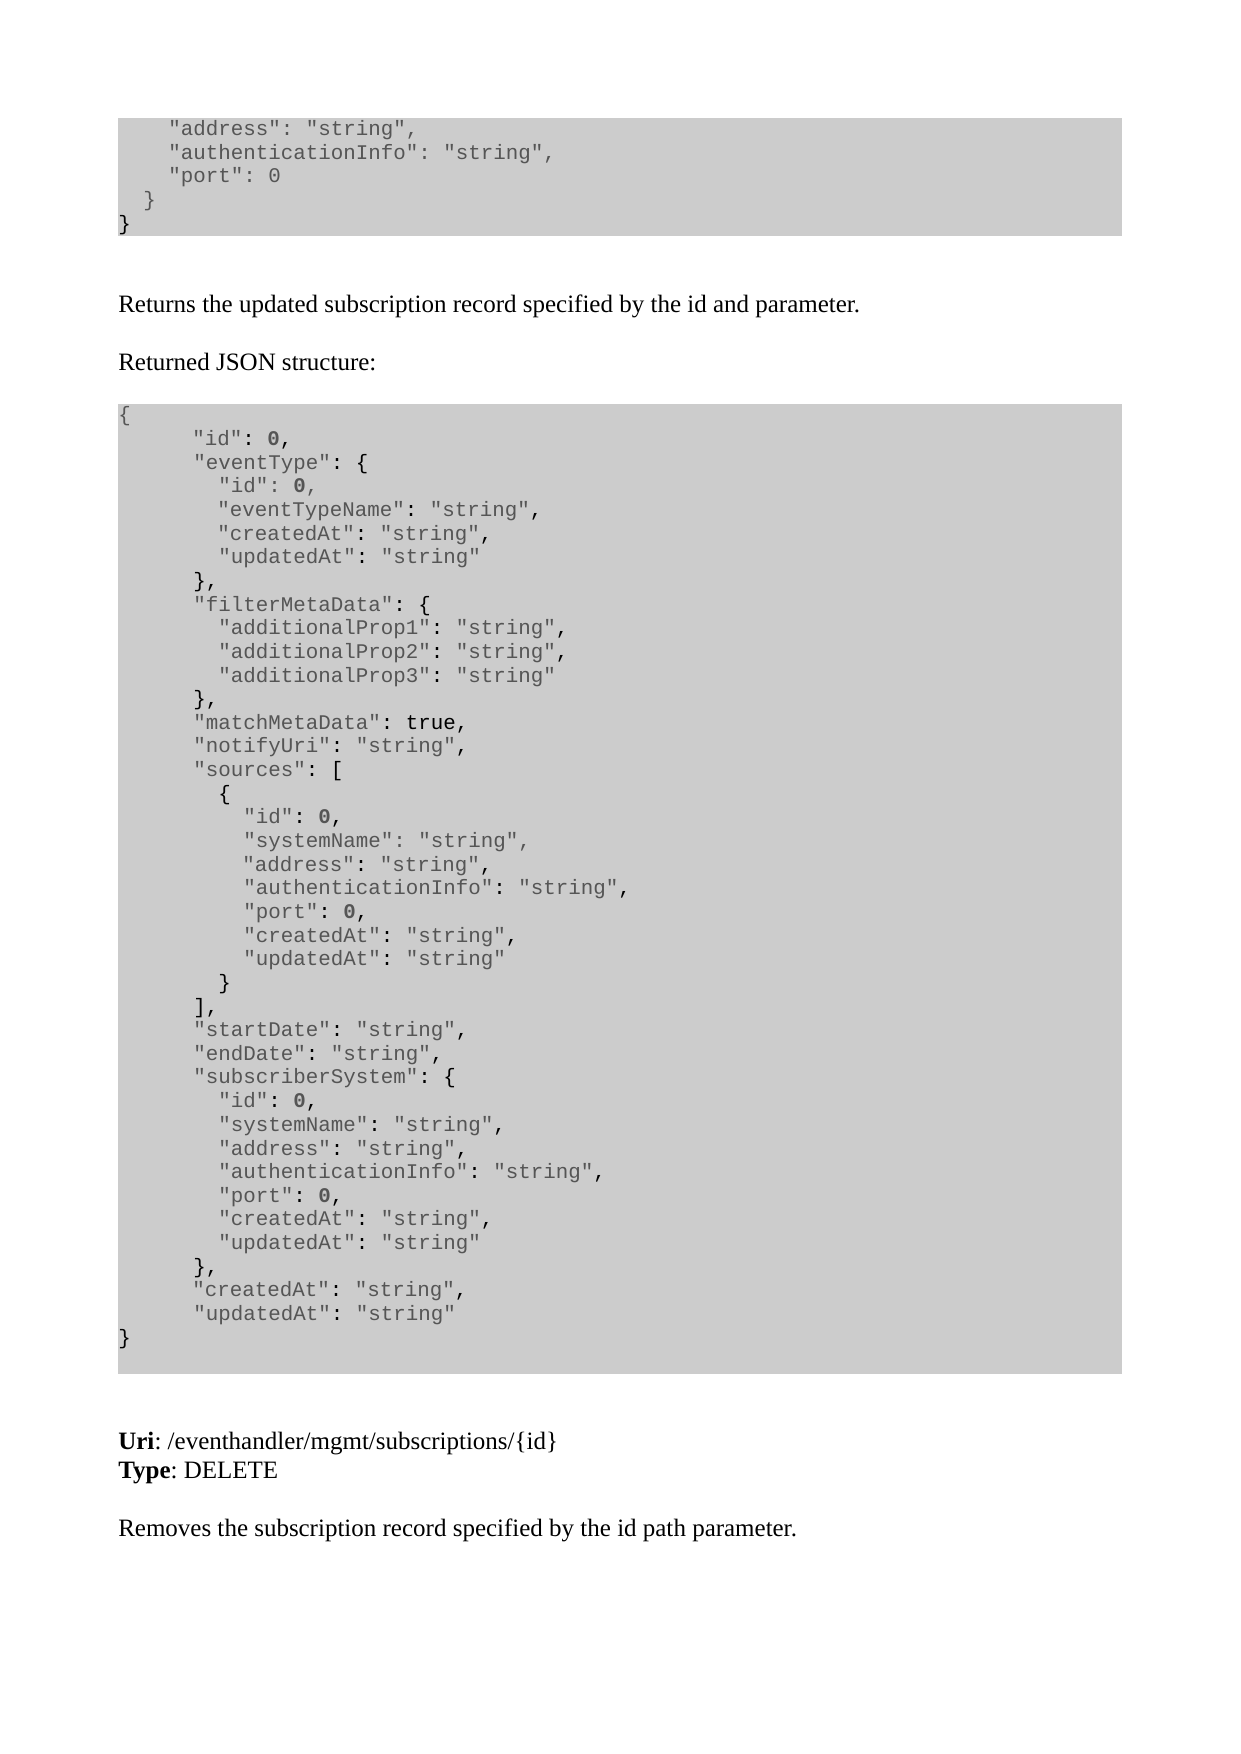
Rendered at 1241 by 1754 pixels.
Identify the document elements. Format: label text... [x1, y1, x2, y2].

text } [118, 972, 1122, 996]
text "port": 0, [118, 901, 1122, 925]
text "createdAt": "string", [118, 1208, 1122, 1232]
text Returned JSON structure: [118, 347, 1122, 376]
text { [118, 404, 1122, 428]
text "additionalProp1": "string", [118, 617, 1122, 641]
text "authenticationInfo": "string", [118, 1161, 1122, 1185]
text "createdAt": "string", [118, 523, 1122, 546]
text "port": 0 [118, 165, 1122, 189]
text "address": "string", [118, 118, 1122, 142]
text } [118, 1327, 1122, 1350]
text "additionalProp2": "string", [118, 641, 1122, 664]
text "matchMetaData": true, [118, 712, 1122, 736]
text "startDate": "string", [118, 1019, 1122, 1043]
text "additionalProp3": "string" [118, 664, 1122, 688]
text Type: DELETE [118, 1455, 1122, 1484]
text "address": "string", [118, 854, 1122, 877]
text "subscriberSystem": { [118, 1067, 1122, 1090]
text "updatedAt": "string" [118, 1303, 1122, 1327]
text "id": 0, [118, 1090, 1122, 1114]
text "port": 0, [118, 1185, 1122, 1208]
text "systemName": "string", [118, 830, 1122, 854]
text } [118, 213, 1122, 236]
text "systemName": "string", [118, 1114, 1122, 1137]
text "filterMetaData": { [118, 594, 1122, 617]
text ], [118, 996, 1122, 1019]
text }, [118, 570, 1122, 594]
text Uri: /eventhandler/mgmt/subscriptions/{id} [118, 1426, 1122, 1455]
text Returns the updated subscription record specified by the id and parameter. [118, 289, 1122, 318]
text "updatedAt": "string" [118, 546, 1122, 570]
text { [118, 783, 1122, 806]
text "authenticationInfo": "string", [118, 877, 1122, 901]
text "createdAt": "string", [118, 925, 1122, 948]
text "updatedAt": "string" [118, 1232, 1122, 1256]
text "eventTypeName": "string", [118, 499, 1122, 523]
text "sources": [ [118, 759, 1122, 783]
text }, [118, 1256, 1122, 1279]
text "authenticationInfo": "string", [118, 142, 1122, 165]
text "eventType": { [118, 452, 1122, 475]
text "id": 0, [118, 475, 1122, 499]
text "address": "string", [118, 1137, 1122, 1161]
text } [118, 189, 1122, 213]
text }, [118, 688, 1122, 712]
text "id": 0, [118, 806, 1122, 830]
text "endDate": "string", [118, 1043, 1122, 1067]
text "id": 0, [118, 428, 1122, 452]
text "notifyUri": "string", [118, 736, 1122, 759]
text "createdAt": "string", [118, 1279, 1122, 1303]
text Removes the subscription record specified by the id path parameter. [118, 1513, 1122, 1541]
text "updatedAt": "string" [118, 948, 1122, 972]
